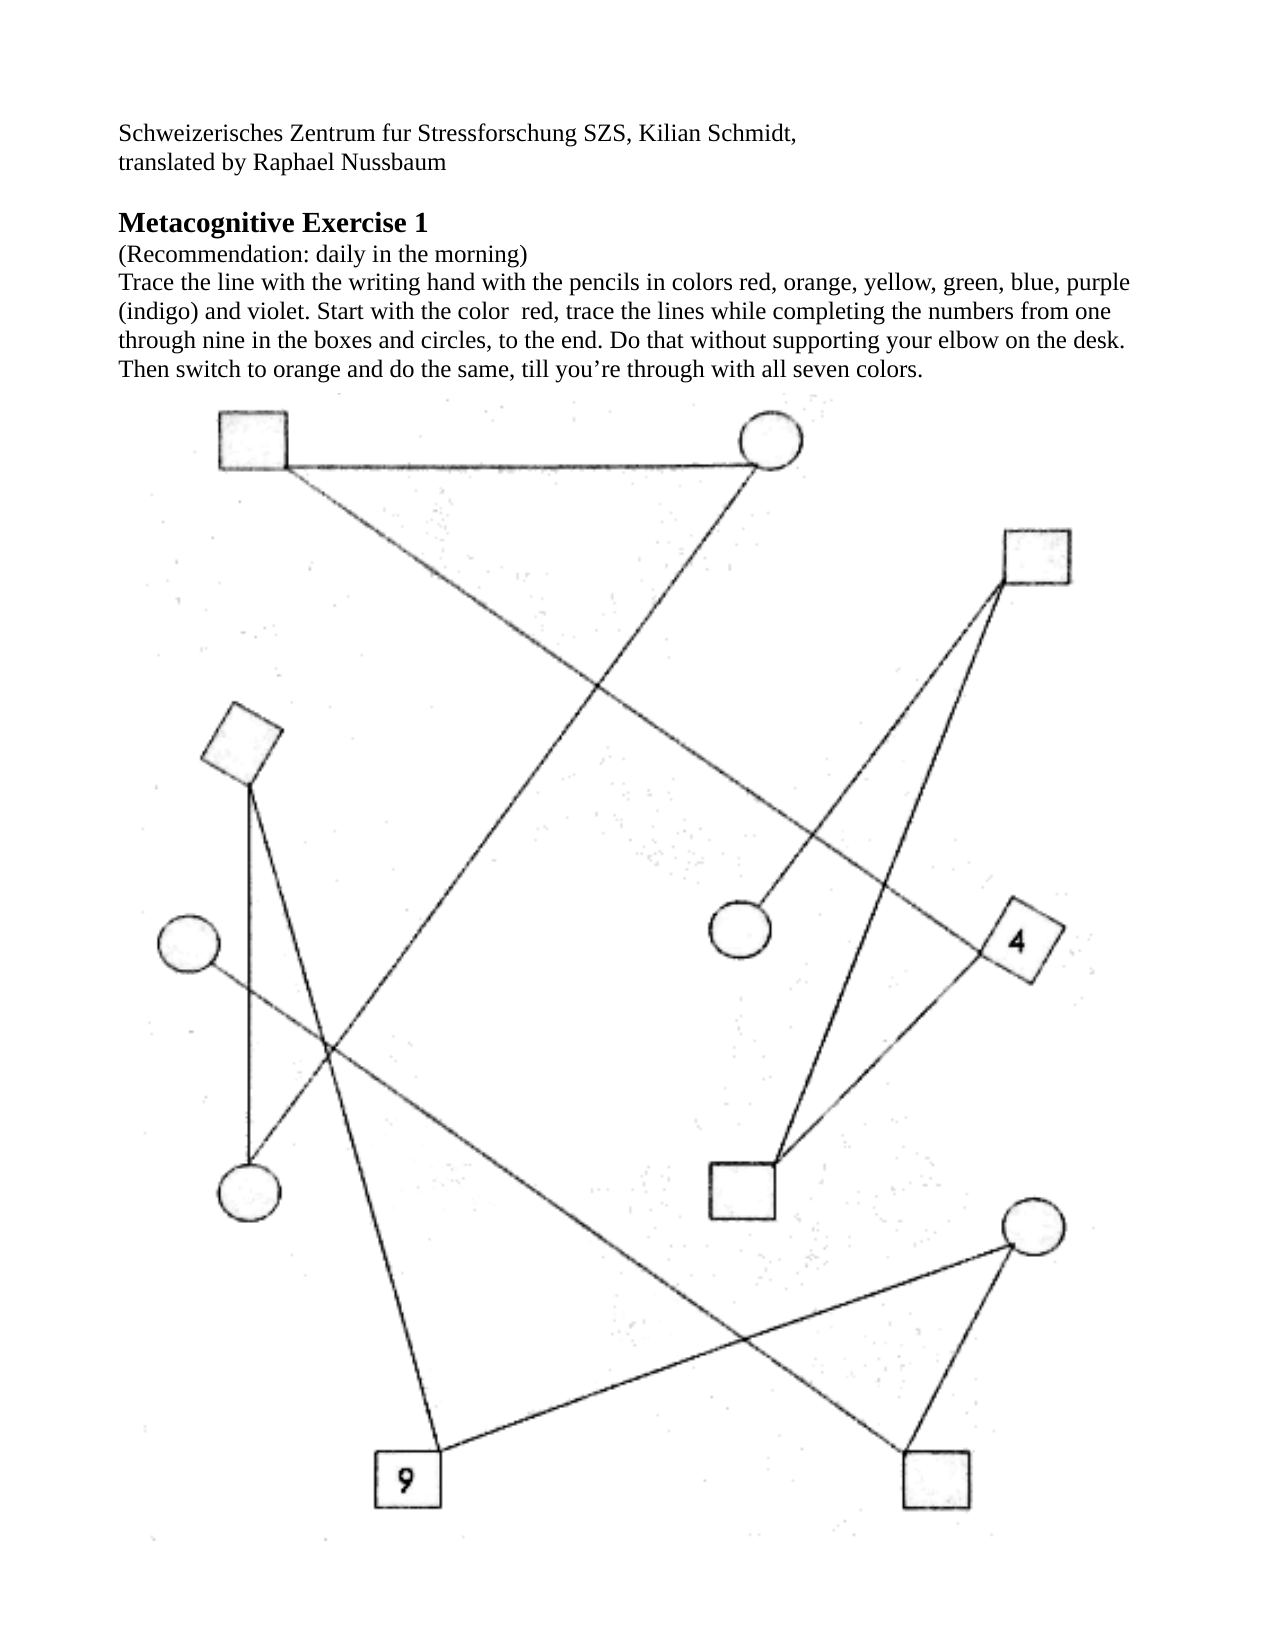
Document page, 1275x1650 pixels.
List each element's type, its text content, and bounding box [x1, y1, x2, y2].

text Metacognitive Exercise 1 [118, 205, 1157, 239]
picture [141, 393, 1095, 1541]
text (Recommendation: daily in the morning) [118, 239, 1157, 267]
text Trace the line with the writing hand with the pencils in colors red, orange, yellow, green, blue, purple (indigo) and violet. Start with the color red, trace the lines while completing the numbers from one through nine in the boxes and circles, to the end. Do that without supporting your elbow on the desk. Then switch to orange and do the same, till you’re through with all seven colors. [118, 267, 1157, 382]
